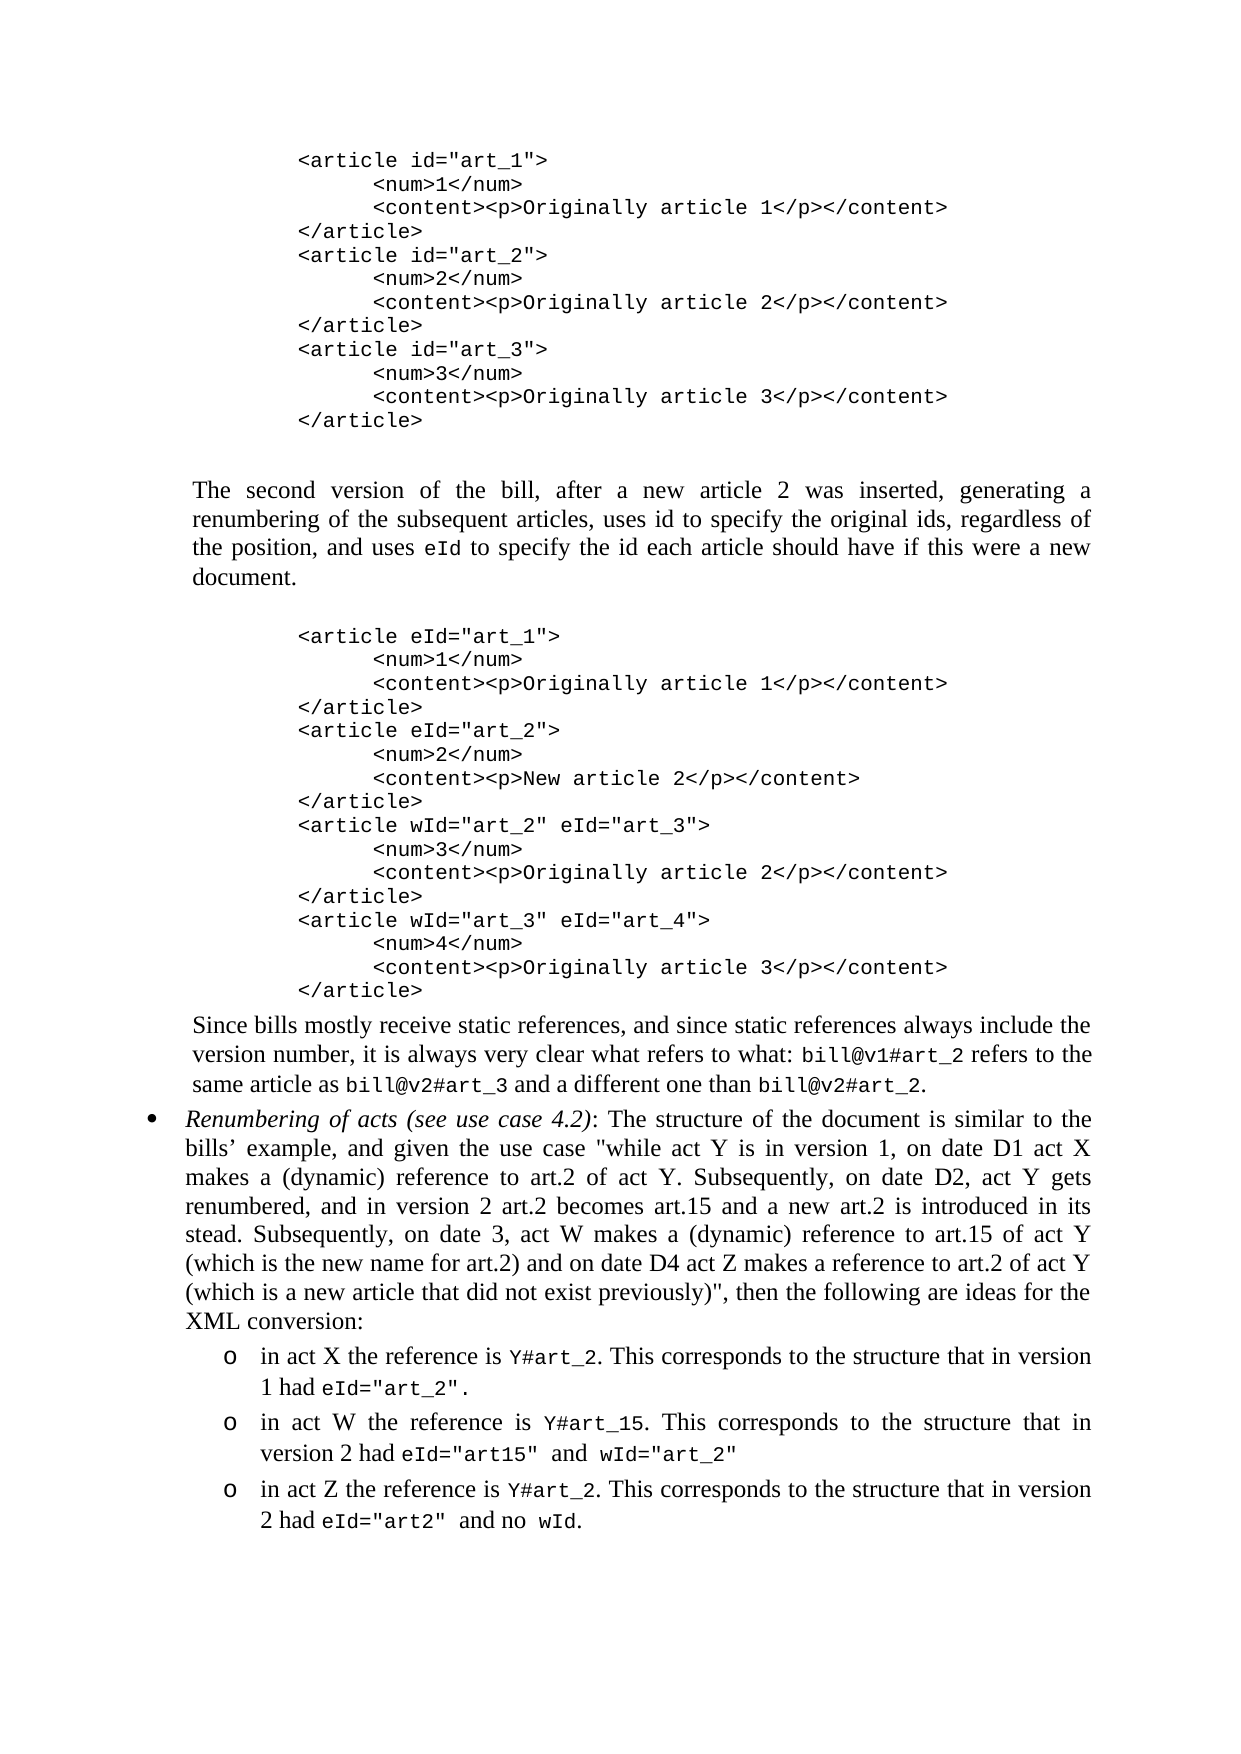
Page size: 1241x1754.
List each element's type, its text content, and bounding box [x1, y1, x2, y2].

text <num>2</num> [148, 744, 1092, 768]
list in act X the reference is Y#art_2. This corresponds to the structure that in version 1 had eId="art_2". [223, 1341, 1092, 1401]
text <content><p>Originally article 1</p></content> [148, 197, 1092, 221]
text </article> [148, 316, 1092, 339]
text <article wId="art_3" eId="art_4"> [148, 909, 1092, 933]
text <content><p>Originally article 3</p></content> [148, 957, 1092, 981]
text <content><p>Originally article 2</p></content> [148, 862, 1092, 886]
text Since bills mostly receive static references, and since static references always include the version number, it is always very clear what refers to what: bill@v1#art_2 refers to the same article as bill@v2#art_3 and a different one than bill@v2#art_2. [148, 1010, 1092, 1098]
text <content><p>New article 2</p></content> [148, 768, 1092, 791]
text </article> [148, 221, 1092, 244]
text </article> [148, 886, 1092, 909]
text </article> [148, 791, 1092, 815]
text <content><p>Originally article 3</p></content> [148, 386, 1092, 410]
text <content><p>Originally article 1</p></content> [148, 673, 1092, 697]
text <article id="art_2"> [148, 244, 1092, 268]
text <num>2</num> [148, 268, 1092, 292]
list in act Z the reference is Y#art_2. This corresponds to the structure that in version 2 had eId="art2" and no wId. [223, 1474, 1092, 1534]
text </article> [148, 981, 1092, 1004]
text <content><p>Originally article 2</p></content> [148, 292, 1092, 316]
list Renumbering of acts (see use case 4.2): The structure of the document is similar to the bills’ example, and given the use case "while act Y is in version 1, on date D1 act X makes a (dynamic) reference to art.2 of act Y. Subsequently, on date D2, act Y gets renumbered, and in version 2 art.2 becomes art.15 and a new art.2 is introduced in its stead. Subsequently, on date 3, act W makes a (dynamic) reference to art.15 of act Y (which is the new name for art.2) and on date D4 act Z makes a reference to art.2 of act Y (which is a new article that did not exist previously)", then the following are ideas for the XML conversion: [148, 1104, 1092, 1334]
text <num>4</num> [148, 933, 1092, 957]
text <num>1</num> [148, 649, 1092, 673]
text <num>3</num> [148, 839, 1092, 862]
text </article> [148, 410, 1092, 434]
text </article> [148, 697, 1092, 720]
text The second version of the bill, after a new article 2 was inserted, generating a renumbering of the subsequent articles, uses id to specify the original ids, regardless of the position, and uses eId to specify the id each article should have if this were a new document. [148, 475, 1092, 591]
list in act W the reference is Y#art_15. This corresponds to the structure that in version 2 had eId="art15" and wId="art_2" [223, 1407, 1092, 1468]
text <article eId="art_2"> [148, 720, 1092, 744]
text <article id="art_3"> [148, 339, 1092, 363]
text <article eId="art_1"> [148, 626, 1092, 649]
text <article wId="art_2" eId="art_3"> [148, 815, 1092, 839]
text <article id="art_1"> [148, 150, 1092, 174]
text <num>1</num> [148, 174, 1092, 197]
text <num>3</num> [148, 363, 1092, 386]
